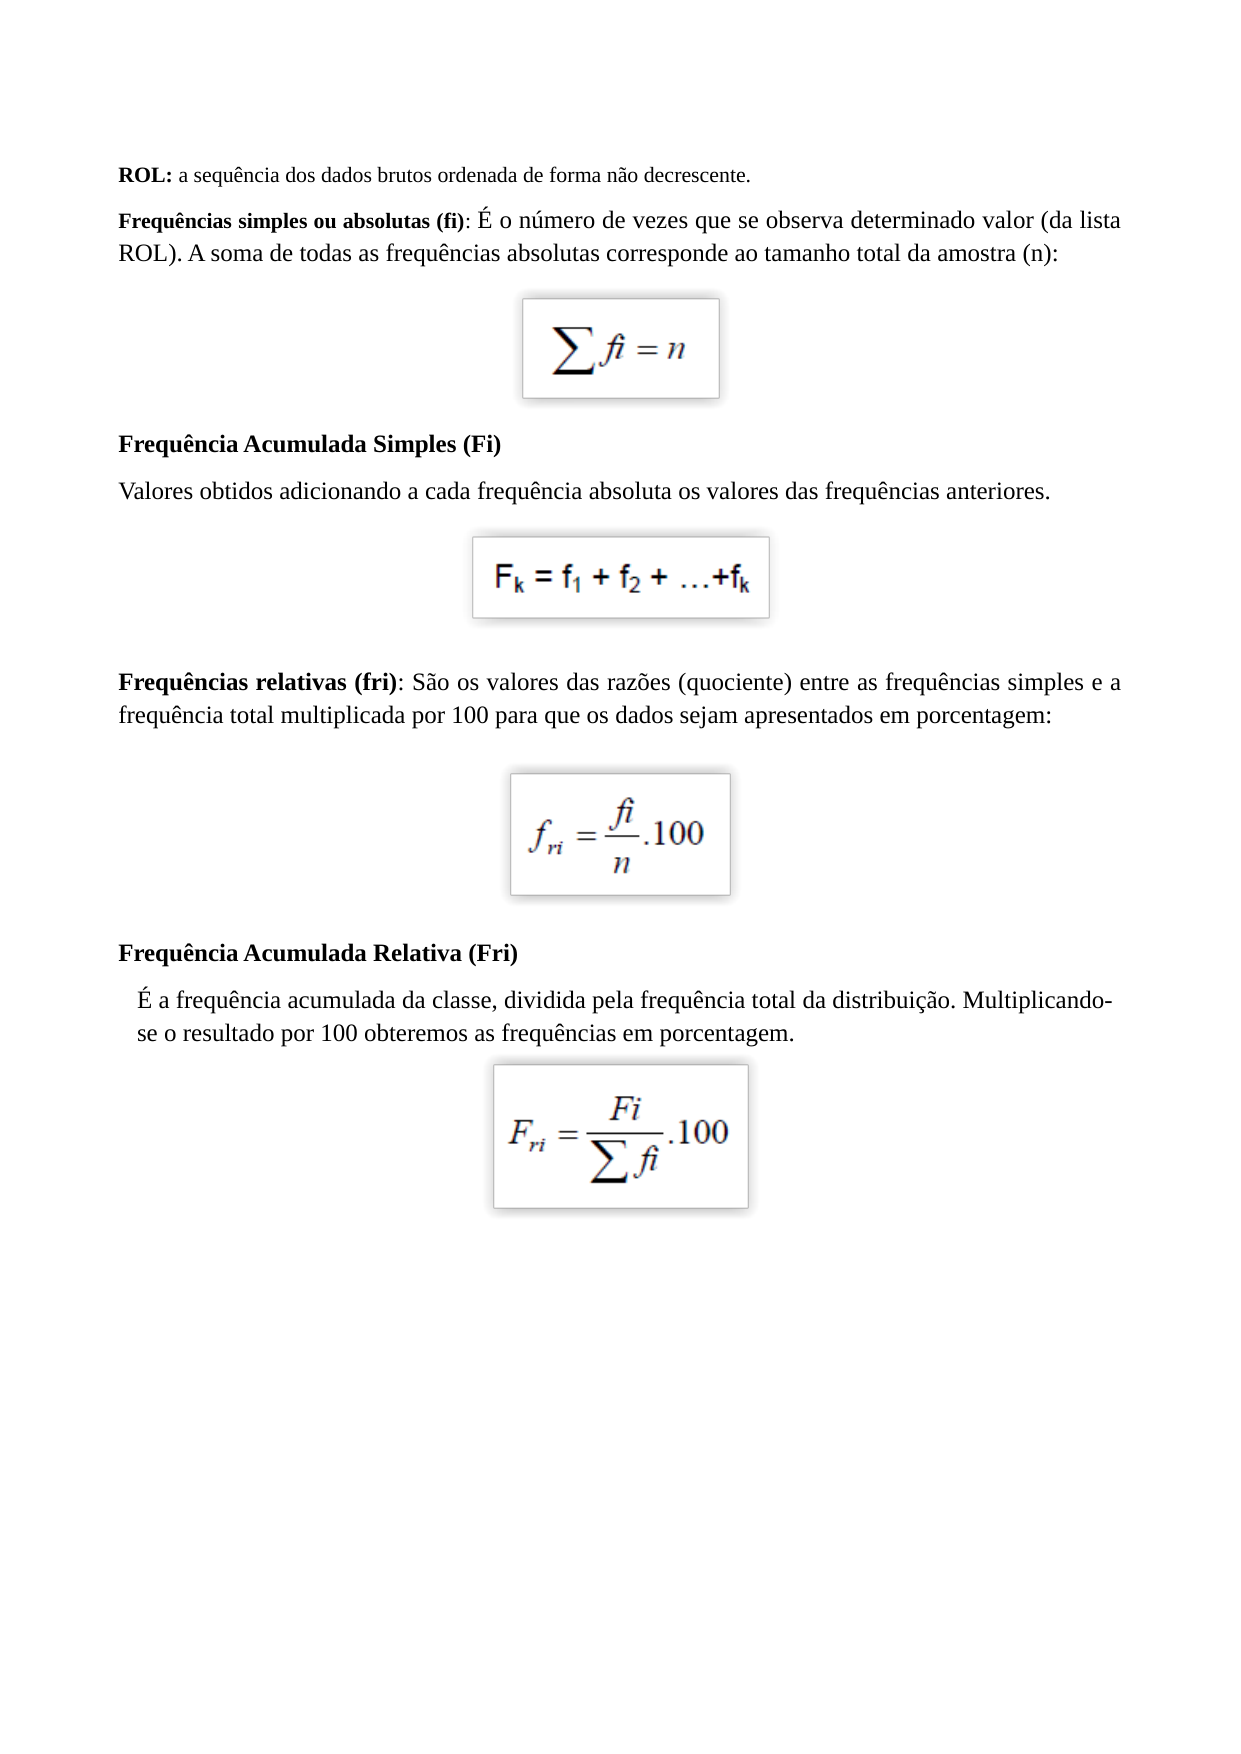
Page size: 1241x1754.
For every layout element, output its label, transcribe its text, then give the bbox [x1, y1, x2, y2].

text Valores obtidos adicionando a cada frequência absoluta os valores das frequências anteriores. [118, 476, 1122, 505]
text É a frequência acumulada da classe, dividida pela frequência total da distribuição. Multiplicando-se o resultado por 100 obteremos as frequências em porcentagem. [137, 985, 1122, 1047]
picture [459, 523, 782, 631]
picture [497, 760, 743, 908]
picture [480, 1051, 760, 1221]
picture [509, 285, 732, 411]
text Frequências relativas (fri): São os valores das razões (quociente) entre as frequências simples e a frequência total multiplicada por 100 para que os dados sejam apresentados em porcentagem: [118, 667, 1122, 728]
text Frequências simples ou absolutas (fi): É o número de vezes que se observa determinado valor (da lista ROL). A soma de todas as frequências absolutas corresponde ao tamanho total da amostra (n): [118, 205, 1122, 267]
text Frequência Acumulada Simples (Fi) [118, 429, 1122, 457]
text ROL: a sequência dos dados brutos ordenada de forma não decrescente. [118, 162, 1122, 187]
text Frequência Acumulada Relativa (Fri) [118, 938, 1122, 966]
